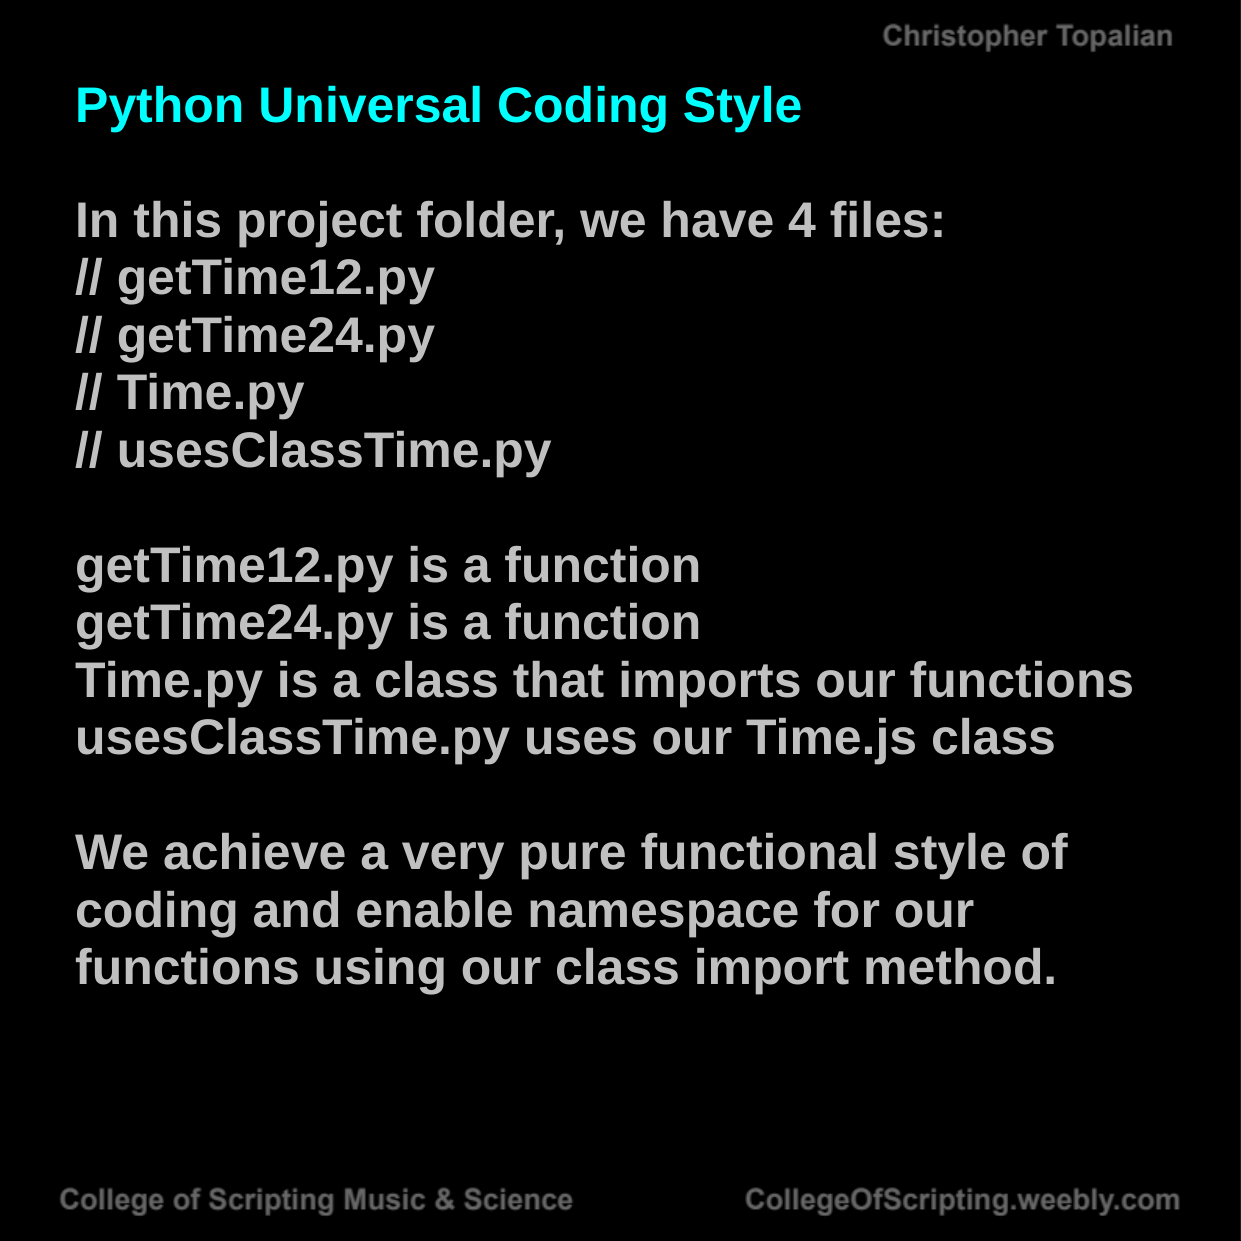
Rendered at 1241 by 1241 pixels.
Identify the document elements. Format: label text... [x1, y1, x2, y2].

text getTime12.py is a function [75, 535, 1166, 592]
text // getTime24.py [75, 305, 1166, 362]
text Python Universal Coding Style [75, 75, 1166, 132]
text usesClassTime.py uses our Time.js class [75, 707, 1166, 765]
text We achieve a very pure functional style of coding and enable namespace for our functions using our class import method. [75, 822, 1166, 995]
text In this project folder, we have 4 files: [75, 190, 1166, 247]
text // usesClassTime.py [75, 420, 1166, 477]
text Time.py is a class that imports our functions [75, 650, 1166, 707]
text getTime24.py is a function [75, 592, 1166, 650]
text // getTime12.py [75, 247, 1166, 305]
text // Time.py [75, 362, 1166, 420]
